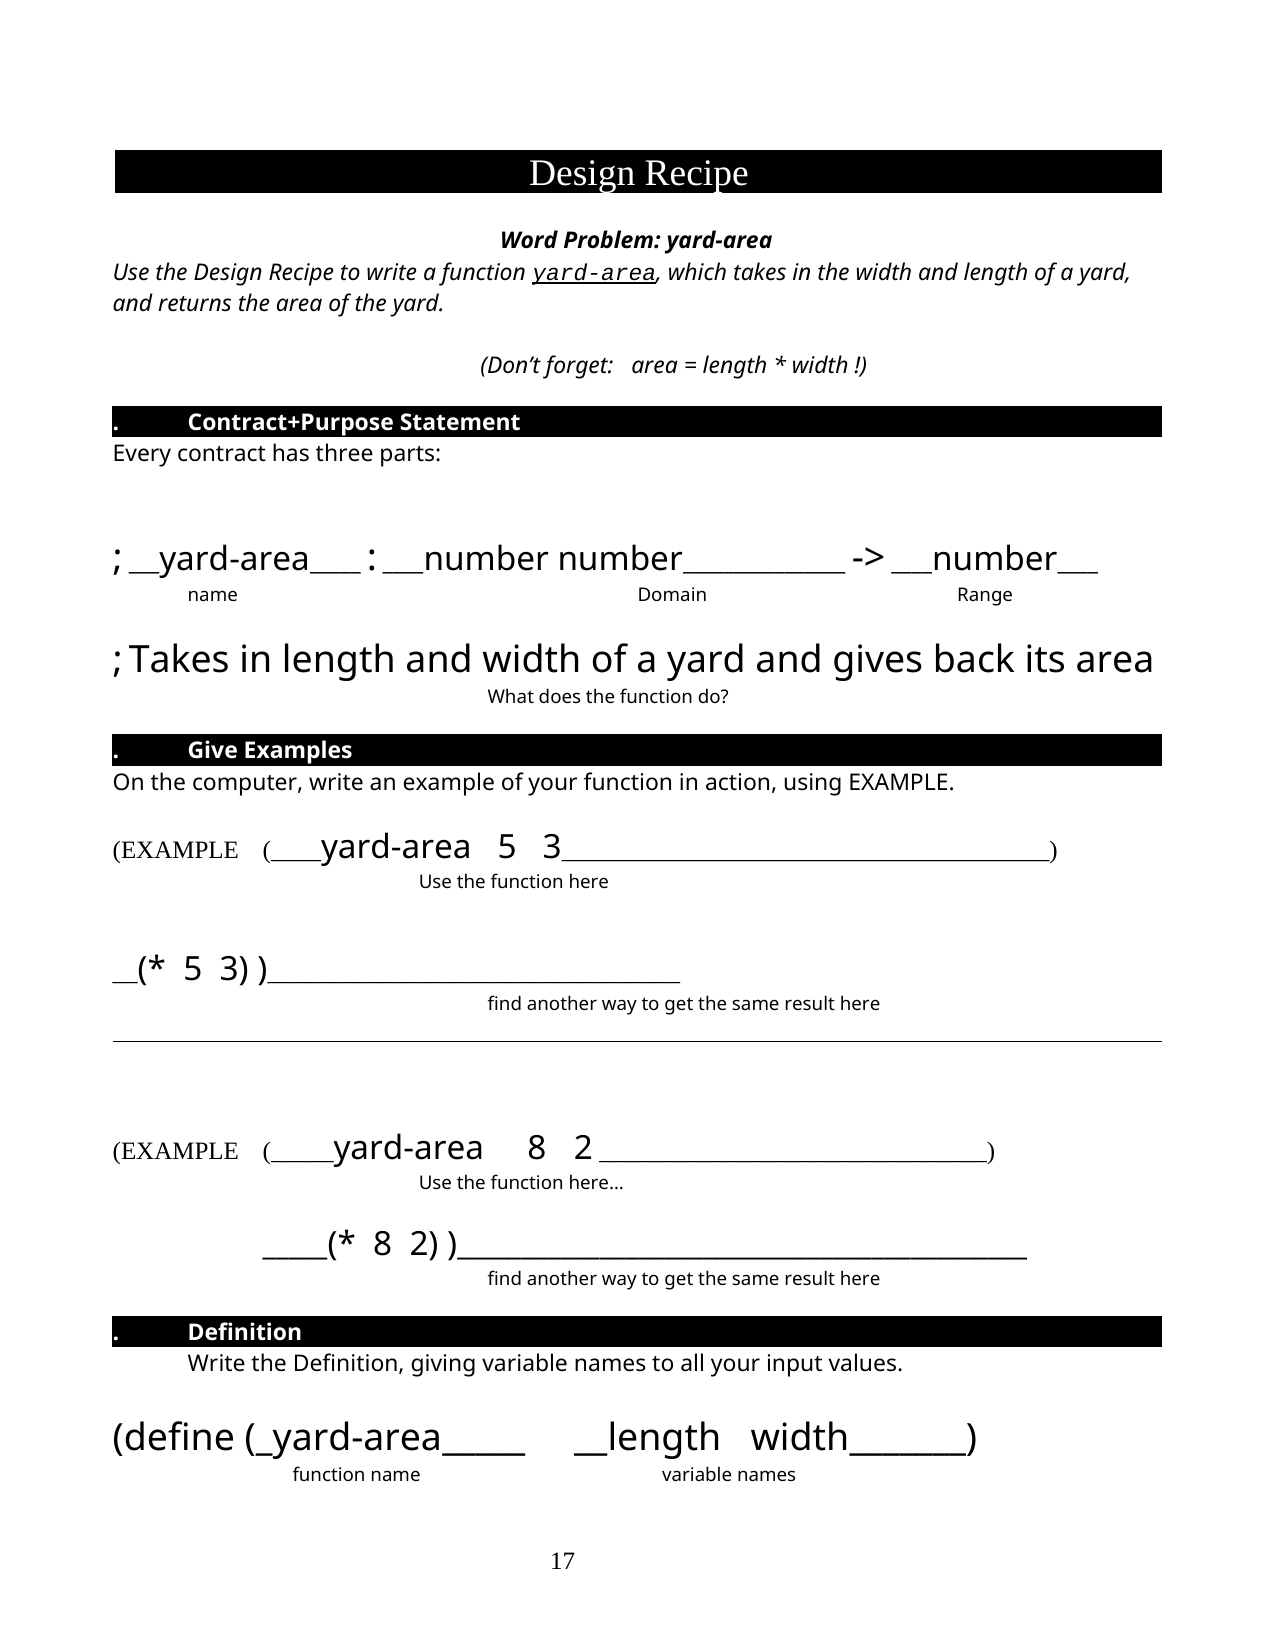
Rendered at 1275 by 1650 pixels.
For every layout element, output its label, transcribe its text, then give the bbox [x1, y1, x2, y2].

text Use the Design Recipe to write a function yard-area, which takes in the width and length of a yard, and returns the area of the yard. [112, 256, 1162, 349]
text Use the function here… [337, 1169, 1162, 1195]
text find another way to get the same result here [487, 990, 1162, 1016]
text On the computer, write an example of your function in action, using EXAMPLE. [112, 766, 1162, 797]
list Write the Definition, giving variable names to all your input values. [150, 1347, 1162, 1379]
text (Don’t forget: area = length * width !) [112, 349, 1162, 381]
text What does the function do? [112, 684, 1162, 709]
text function name variable names [112, 1461, 1162, 1486]
text (EXAMPLE (____yard-area 5 3_______________________________________) [112, 823, 1162, 868]
text Word Problem: yard-area [112, 224, 1162, 256]
text find another way to get the same result here [487, 1266, 1162, 1291]
text (define (_yard-area_____ __length width_______) [112, 1410, 1162, 1461]
text name Domain Range [112, 582, 1162, 607]
subtitle Give Examples [112, 734, 1162, 766]
text Every contract has three parts: [112, 437, 1162, 468]
text ; Takes in length and width of a yard and gives back its area [112, 633, 1162, 684]
text Use the function here [337, 868, 1162, 894]
text (EXAMPLE (_____yard-area 8 2 _______________________________) [112, 1124, 1162, 1169]
subtitle Contract+Purpose Statement [112, 406, 1162, 437]
text _____(* 8 2) )____________________________________________ [187, 1220, 1162, 1266]
text __(* 5 3) )_________________________________ [112, 945, 1162, 990]
subtitle Definition [112, 1316, 1162, 1347]
subtitle Design Recipe [115, 150, 1162, 193]
text ; ___yard-area_____ : ____number number________________ -> ____number____ [112, 531, 1162, 582]
